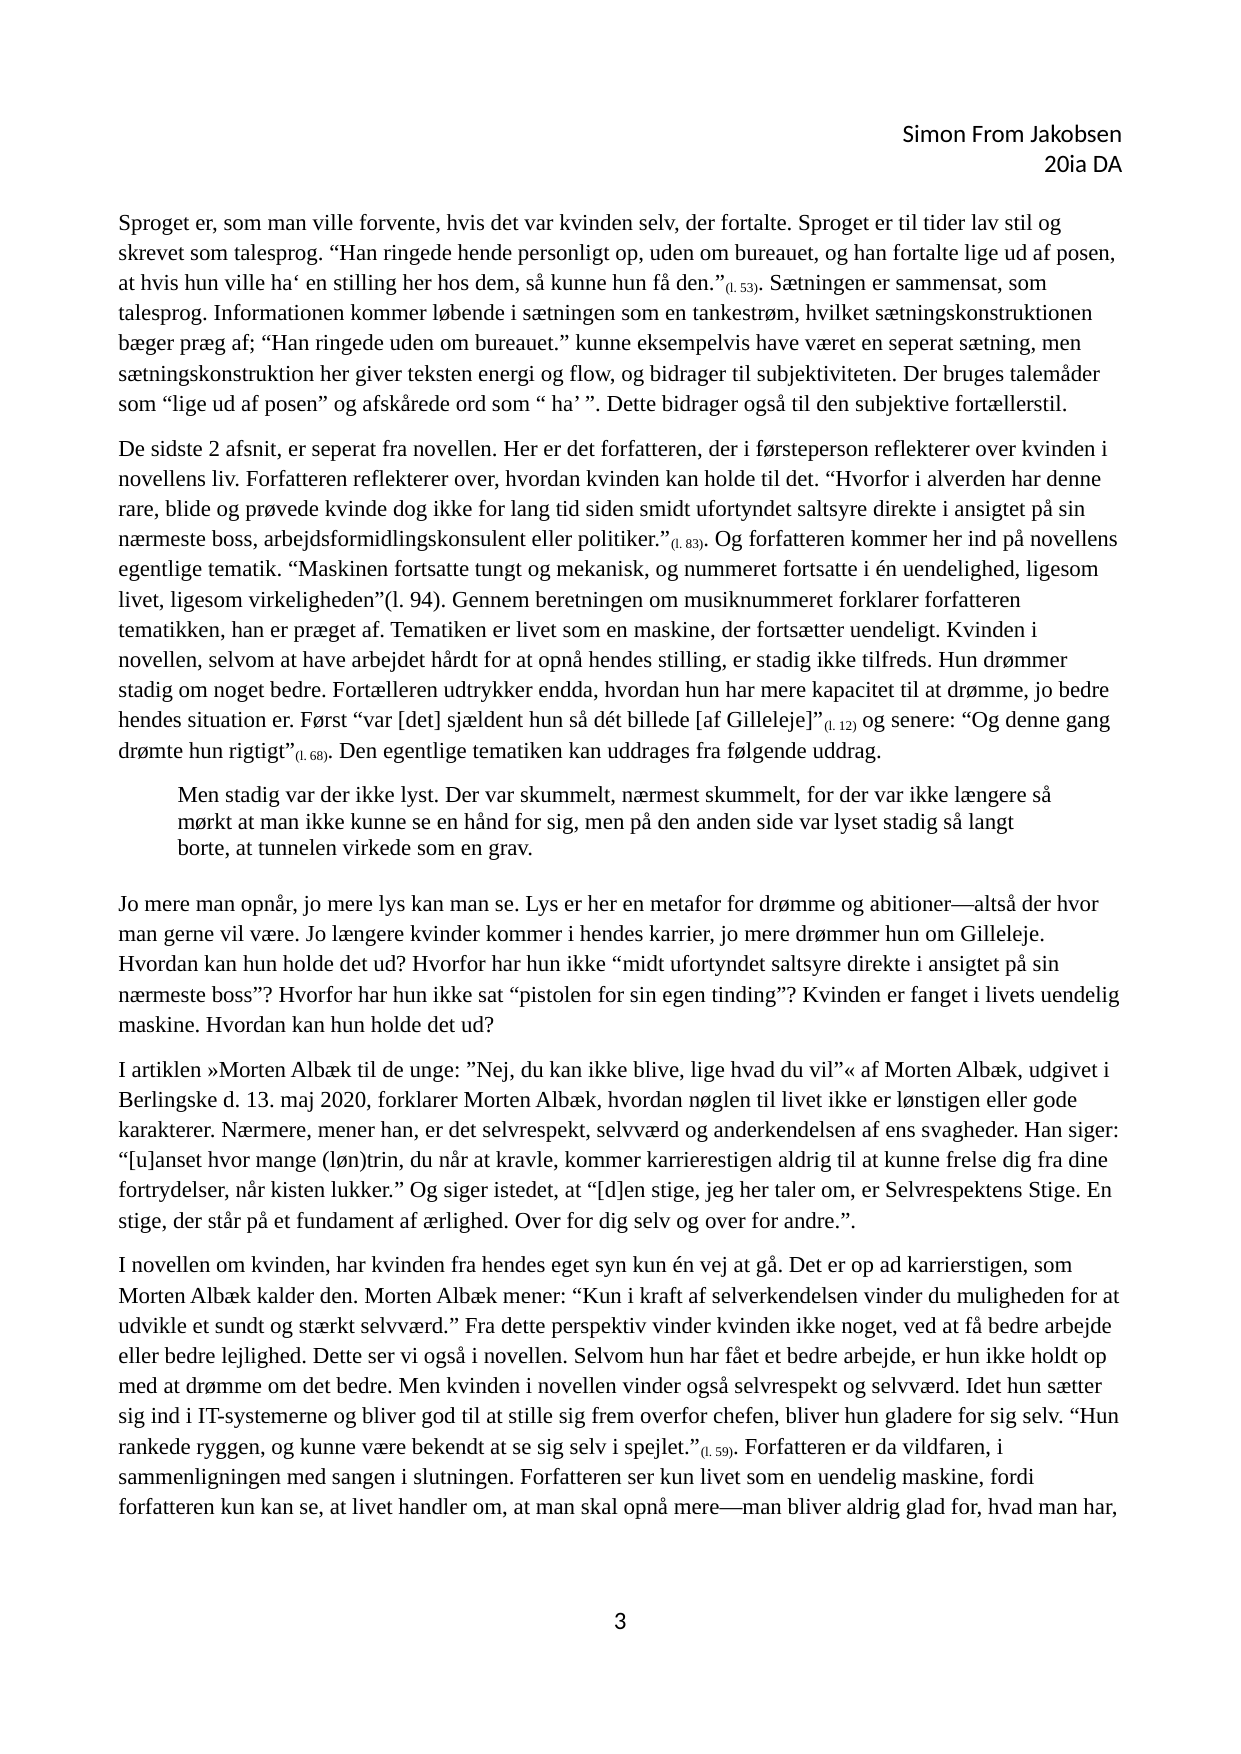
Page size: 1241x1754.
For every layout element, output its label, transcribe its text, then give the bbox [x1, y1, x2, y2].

text Sproget er, som man ville forvente, hvis det var kvinden selv, der fortalte. Sproget er til tider lav stil og skrevet som talesprog. “Han ringede hende personligt op, uden om bureauet, og han fortalte lige ud af posen, at hvis hun ville ha‘ en stilling her hos dem, så kunne hun få den.”(l. 53). Sætningen er sammensat, som talesprog. Informationen kommer løbende i sætningen som en tankestrøm, hvilket sætningskonstruktionen bæger præg af; “Han ringede uden om bureauet.” kunne eksempelvis have været en seperat sætning, men sætningskonstruktion her giver teksten energi og flow, og bidrager til subjektiviteten. Der bruges talemåder som “lige ud af posen” og afskårede ord som “ ha’ ”. Dette bidrager også til den subjektive fortællerstil. [118, 209, 1122, 416]
text Men stadig var der ikke lyst. Der var skummelt, nærmest skummelt, for der var ikke længere så mørkt at man ikke kunne se en hånd for sig, men på den anden side var lyset stadig så langt borte, at tunnelen virkede som en grav. [177, 782, 1063, 861]
text I artiklen »Morten Albæk til de unge: ”Nej, du kan ikke blive, lige hvad du vil”« af Morten Albæk, udgivet i Berlingske d. 13. maj 2020, forklarer Morten Albæk, hvordan nøglen til livet ikke er lønstigen eller gode karakterer. Nærmere, mener han, er det selvrespekt, selvværd og anderkendelsen af ens svagheder. Han siger: “[u]anset hvor mange (løn)trin, du når at kravle, kommer karrierestigen aldrig til at kunne frelse dig fra dine fortrydelser, når kisten lukker.” Og siger istedet, at “[d]en stige, jeg her taler om, er Selvrespektens Stige. En stige, der står på et fundament af ærlighed. Over for dig selv og over for andre.”. [118, 1056, 1122, 1233]
text De sidste 2 afsnit, er seperat fra novellen. Her er det forfatteren, der i førsteperson reflekterer over kvinden i novellens liv. Forfatteren reflekterer over, hvordan kvinden kan holde til det. “Hvorfor i alverden har denne rare, blide og prøvede kvinde dog ikke for lang tid siden smidt ufortyndet saltsyre direkte i ansigtet på sin nærmeste boss, arbejdsformidlingskonsulent eller politiker.”(l. 83). Og forfatteren kommer her ind på novellens egentlige tematik. “Maskinen fortsatte tungt og mekanisk, og nummeret fortsatte i én uendelighed, ligesom livet, ligesom virkeligheden”(l. 94). Gennem beretningen om musiknummeret forklarer forfatteren tematikken, han er præget af. Tematiken er livet som en maskine, der fortsætter uendeligt. Kvinden i novellen, selvom at have arbejdet hårdt for at opnå hendes stilling, er stadig ikke tilfreds. Hun drømmer stadig om noget bedre. Fortælleren udtrykker endda, hvordan hun har mere kapacitet til at drømme, jo bedre hendes situation er. Først “var [det] sjældent hun så dét billede [af Gilleleje]”(l. 12) og senere: “Og denne gang drømte hun rigtigt”(l. 68). Den egentlige tematiken kan uddrages fra følgende uddrag. [118, 435, 1122, 763]
text I novellen om kvinden, har kvinden fra hendes eget syn kun én vej at gå. Det er op ad karrierstigen, som Morten Albæk kalder den. Morten Albæk mener: “Kun i kraft af selverkendelsen vinder du muligheden for at udvikle et sundt og stærkt selvværd.” Fra dette perspektiv vinder kvinden ikke noget, ved at få bedre arbejde eller bedre lejlighed. Dette ser vi også i novellen. Selvom hun har fået et bedre arbejde, er hun ikke holdt op med at drømme om det bedre. Men kvinden i novellen vinder også selvrespekt og selvværd. Idet hun sætter sig ind i IT-systemerne og bliver god til at stille sig frem overfor chefen, bliver hun gladere for sig selv. “Hun rankede ryggen, og kunne være bekendt at se sig selv i spejlet.”(l. 59). Forfatteren er da vildfaren, i sammenligningen med sangen i slutningen. Forfatteren ser kun livet som en uendelig maskine, fordi forfatteren kun kan se, at livet handler om, at man skal opnå mere—man bliver aldrig glad for, hvad man har, [118, 1252, 1122, 1519]
text Jo mere man opnår, jo mere lys kan man se. Lys er her en metafor for drømme og abitioner—altså der hvor man gerne vil være. Jo længere kvinder kommer i hendes karrier, jo mere drømmer hun om Gilleleje. Hvordan kan hun holde det ud? Hvorfor har hun ikke “midt ufortyndet saltsyre direkte i ansigtet på sin nærmeste boss”? Hvorfor har hun ikke sat “pistolen for sin egen tinding”? Kvinden er fanget i livets uendelig maskine. Hvordan kan hun holde det ud? [118, 890, 1122, 1037]
